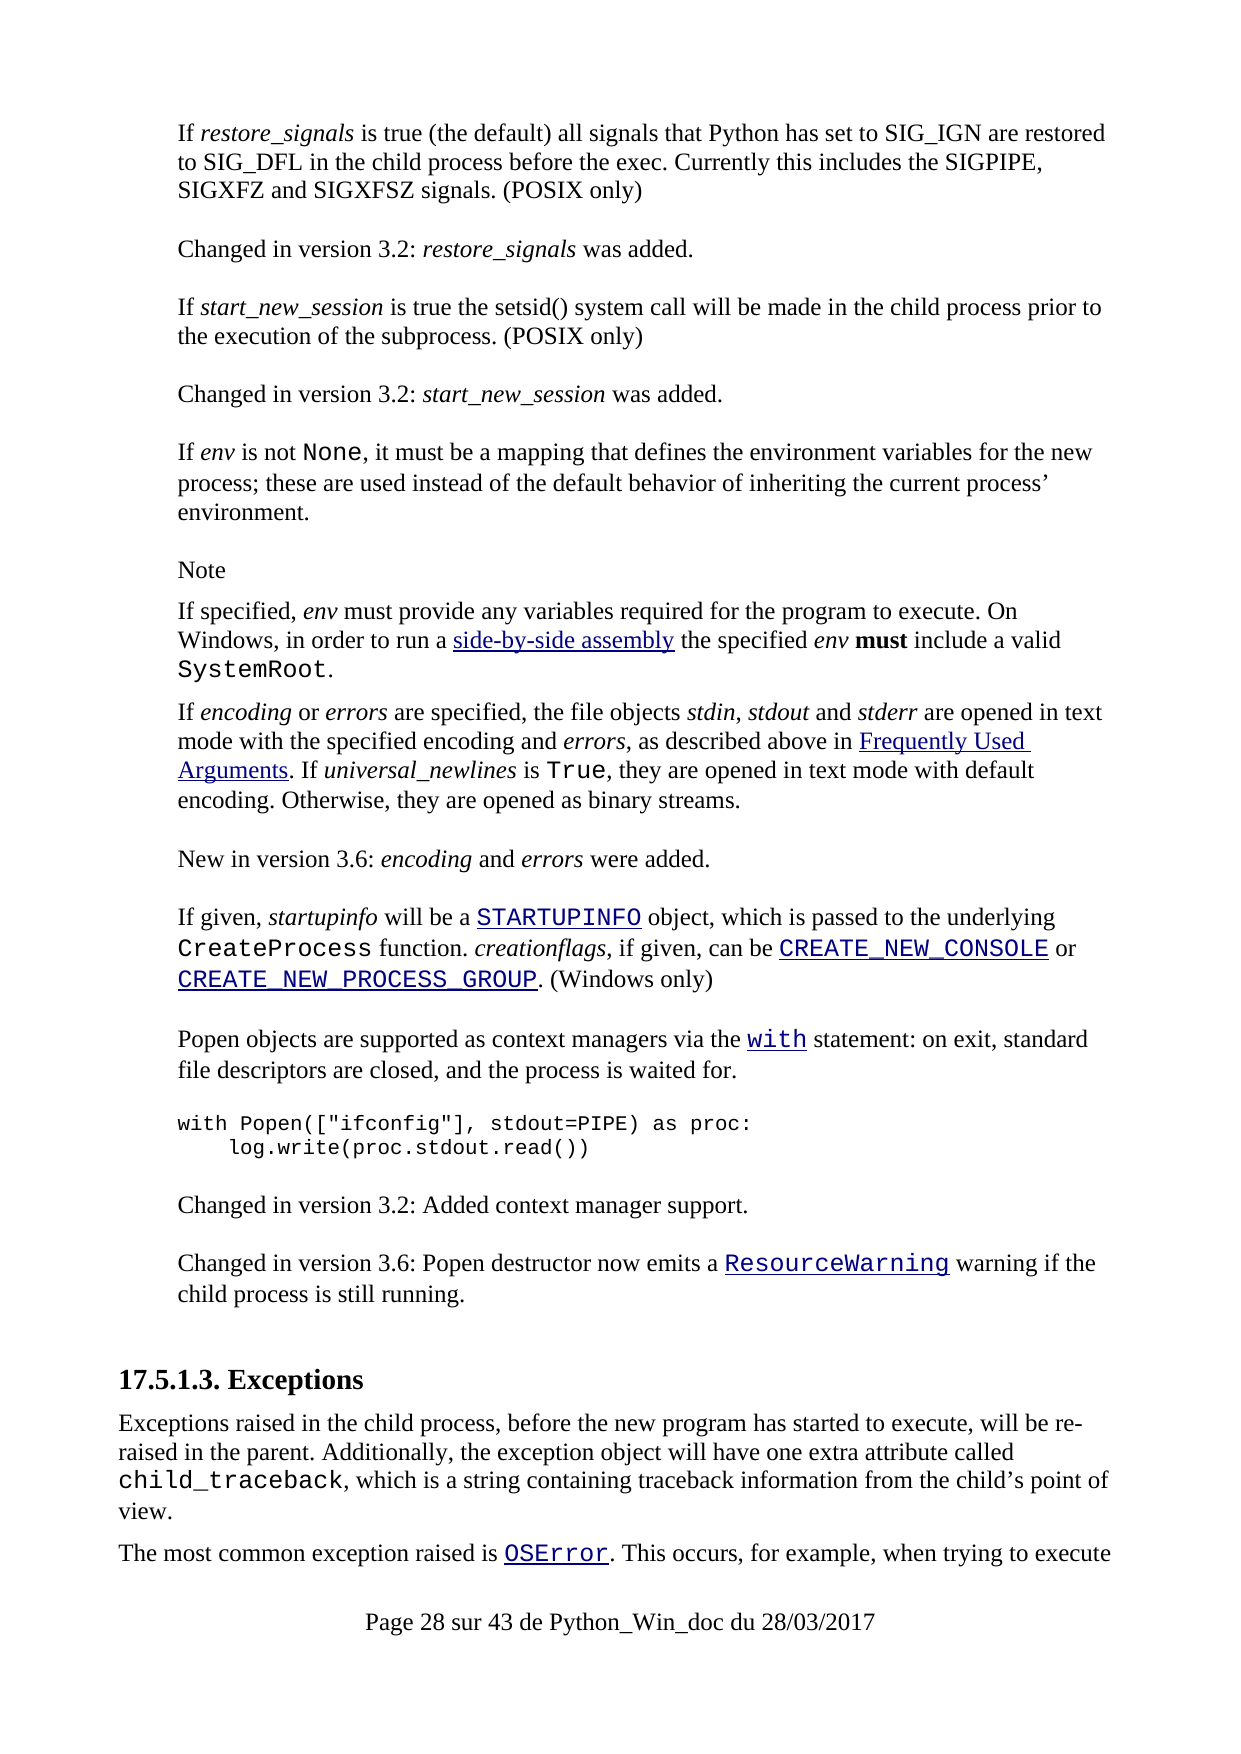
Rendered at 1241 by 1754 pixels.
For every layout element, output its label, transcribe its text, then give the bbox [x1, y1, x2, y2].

list Changed in version 3.6: Popen destructor now emits a ResourceWarning warning if the child process is still running. [177, 1248, 1122, 1308]
list Popen objects are supported as context managers via the with statement: on exit, standard file descriptors are closed, and the process is waited for. [177, 1024, 1122, 1083]
list If restore_signals is true (the default) all signals that Python has set to SIG_IGN are restored to SIG_DFL in the child process before the exec. Currently this includes the SIGPIPE, SIGXFZ and SIGXFSZ signals. (POSIX only) [177, 118, 1122, 204]
text log.write(proc.stdout.read()) [177, 1137, 1122, 1160]
list Changed in version 3.2: Added context manager support. [177, 1190, 1122, 1218]
text The most common exception raised is OSError. This occurs, for example, when trying to execute [118, 1538, 1122, 1568]
text with Popen(["ifconfig"], stdout=PIPE) as proc: [177, 1113, 1122, 1137]
text Exceptions raised in the child process, before the new program has started to execute, will be re-raised in the parent. Additionally, the exception object will have one extra attribute called child_traceback, which is a string containing traceback information from the child’s point of view. [118, 1408, 1122, 1525]
list If start_new_session is true the setsid() system call will be made in the child process prior to the execution of the subprocess. (POSIX only) [177, 292, 1122, 349]
text Note [177, 555, 1122, 584]
list If given, startupinfo will be a STARTUPINFO object, which is passed to the underlying CreateProcess function. creationflags, if given, can be CREATE_NEW_CONSOLE or CREATE_NEW_PROCESS_GROUP. (Windows only) [177, 902, 1122, 994]
list Changed in version 3.2: start_new_session was added. [177, 379, 1122, 408]
text If specified, env must provide any variables required for the program to execute. On Windows, in order to run a side-by-side assembly the specified env must include a valid SystemRoot. [177, 596, 1122, 685]
list New in version 3.6: encoding and errors were added. [177, 844, 1122, 872]
list Changed in version 3.2: restore_signals was added. [177, 234, 1122, 263]
list If encoding or errors are specified, the file objects stdin, stdout and stderr are opened in text mode with the specified encoding and errors, as described above in Frequently Used Arguments. If universal_newlines is True, they are opened in text mode with default encoding. Otherwise, they are opened as binary streams. [177, 697, 1122, 814]
list If env is not None, it must be a mapping that defines the environment variables for the new process; these are used instead of the default behavior of inheriting the current process’ environment. [177, 437, 1122, 526]
subtitle 17.5.1.3. Exceptions [118, 1362, 1122, 1396]
